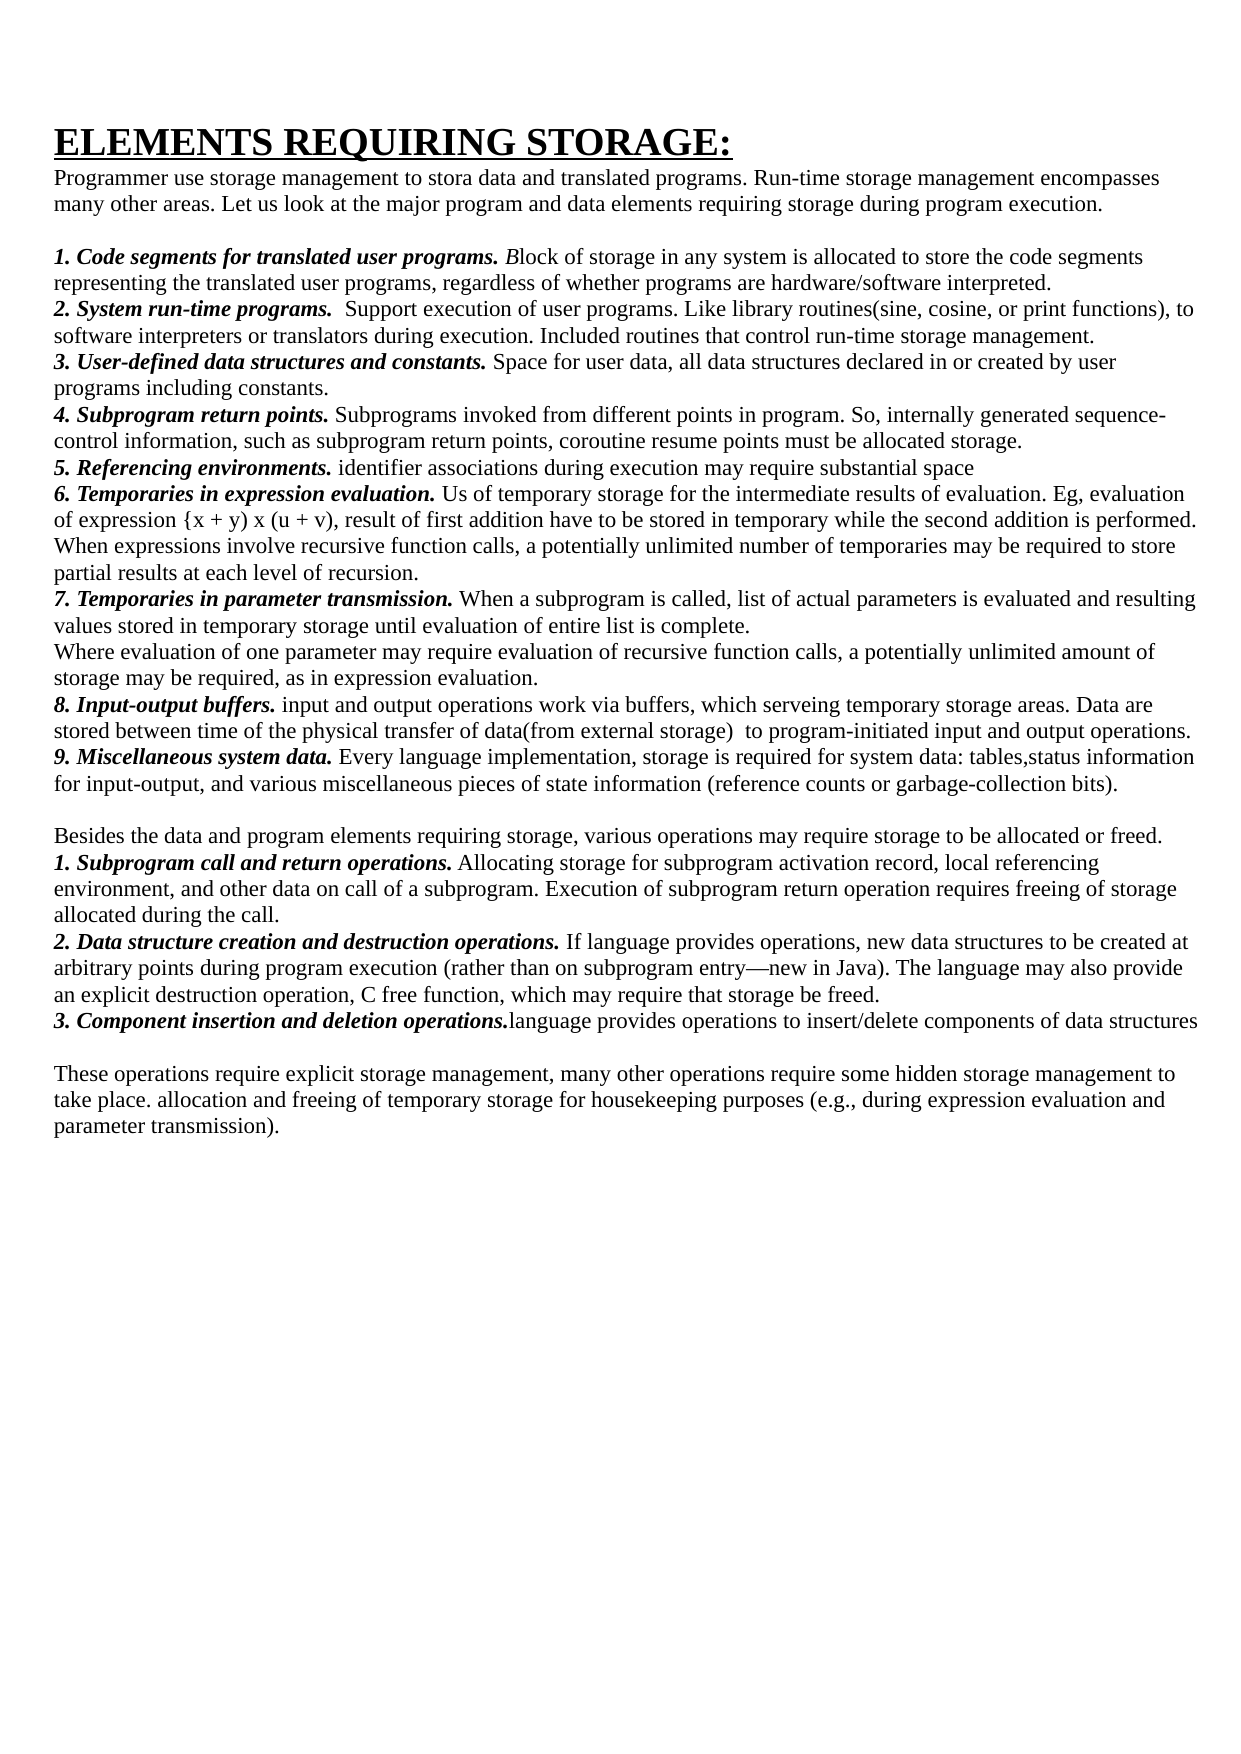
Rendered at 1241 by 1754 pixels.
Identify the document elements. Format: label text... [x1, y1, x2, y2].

text Programmer use storage management to stora data and translated programs. Run-time storage management encompasses many other areas. Let us look at the major program and data elements requiring storage during program execution. [53, 164, 1199, 216]
text Besides the data and program elements requiring storage, various operations may require storage to be allocated or freed. [53, 822, 1199, 849]
text 7. Temporaries in parameter transmission. When a subprogram is called, list of actual parameters is evaluated and resulting values stored in temporary storage until evaluation of entire list is complete. [53, 585, 1199, 638]
text 2. System run-time programs. Support execution of user programs. Like library routines(sine, cosine, or print functions), to software interpreters or translators during execution. Included routines that control run-time storage management. [53, 295, 1199, 348]
text These operations require explicit storage management, many other operations require some hidden storage management to take place. allocation and freeing of temporary storage for housekeeping purposes (e.g., during expression evaluation and parameter transmission). [53, 1060, 1199, 1139]
text 2. Data structure creation and destruction operations. If language provides operations, new data structures to be created at arbitrary points during program execution (rather than on subprogram entry—new in Java). The language may also provide an explicit destruction operation, C free function, which may require that storage be freed. [53, 928, 1199, 1007]
text When expressions involve recursive function calls, a potentially unlimited number of temporaries may be required to store partial results at each level of recursion. [53, 533, 1199, 585]
text 1. Subprogram call and return operations. Allocating storage for subprogram activation record, local referencing environment, and other data on call of a subprogram. Execution of subprogram return operation requires freeing of storage allocated during the call. [53, 849, 1199, 928]
text 9. Miscellaneous system data. Every language implementation, storage is required for system data: tables,status information for input-output, and various miscellaneous pieces of state information (reference counts or garbage-collection bits). [53, 743, 1199, 796]
text 8. Input-output buffers. input and output operations work via buffers, which serveing temporary storage areas. Data are stored between time of the physical transfer of data(from external storage) to program-initiated input and output operations. [53, 691, 1199, 743]
text 1. Code segments for translated user programs. Block of storage in any system is allocated to store the code segments representing the translated user programs, regardless of whether programs are hardware/software interpreted. [53, 243, 1199, 295]
text 3. User-defined data structures and constants. Space for user data, all data structures declared in or created by user programs including constants. [53, 348, 1199, 401]
text Where evaluation of one parameter may require evaluation of recursive function calls, a potentially unlimited amount of storage may be required, as in expression evaluation. [53, 638, 1199, 691]
text ELEMENTS REQUIRING STORAGE: [53, 118, 1199, 164]
text 4. Subprogram return points. Subprograms invoked from different points in program. So, internally generated sequence-control information, such as subprogram return points, coroutine resume points must be allocated storage. [53, 401, 1199, 453]
text 6. Temporaries in expression evaluation. Us of temporary storage for the intermediate results of evaluation. Eg, evaluation of expression {x + y) x (u + v), result of first addition have to be stored in temporary while the second addition is performed. [53, 480, 1199, 533]
text 3. Component insertion and deletion operations.language provides operations to insert/delete components of data structures [53, 1007, 1199, 1033]
text 5. Referencing environments. identifier associations during execution may require substantial space [53, 453, 1199, 480]
